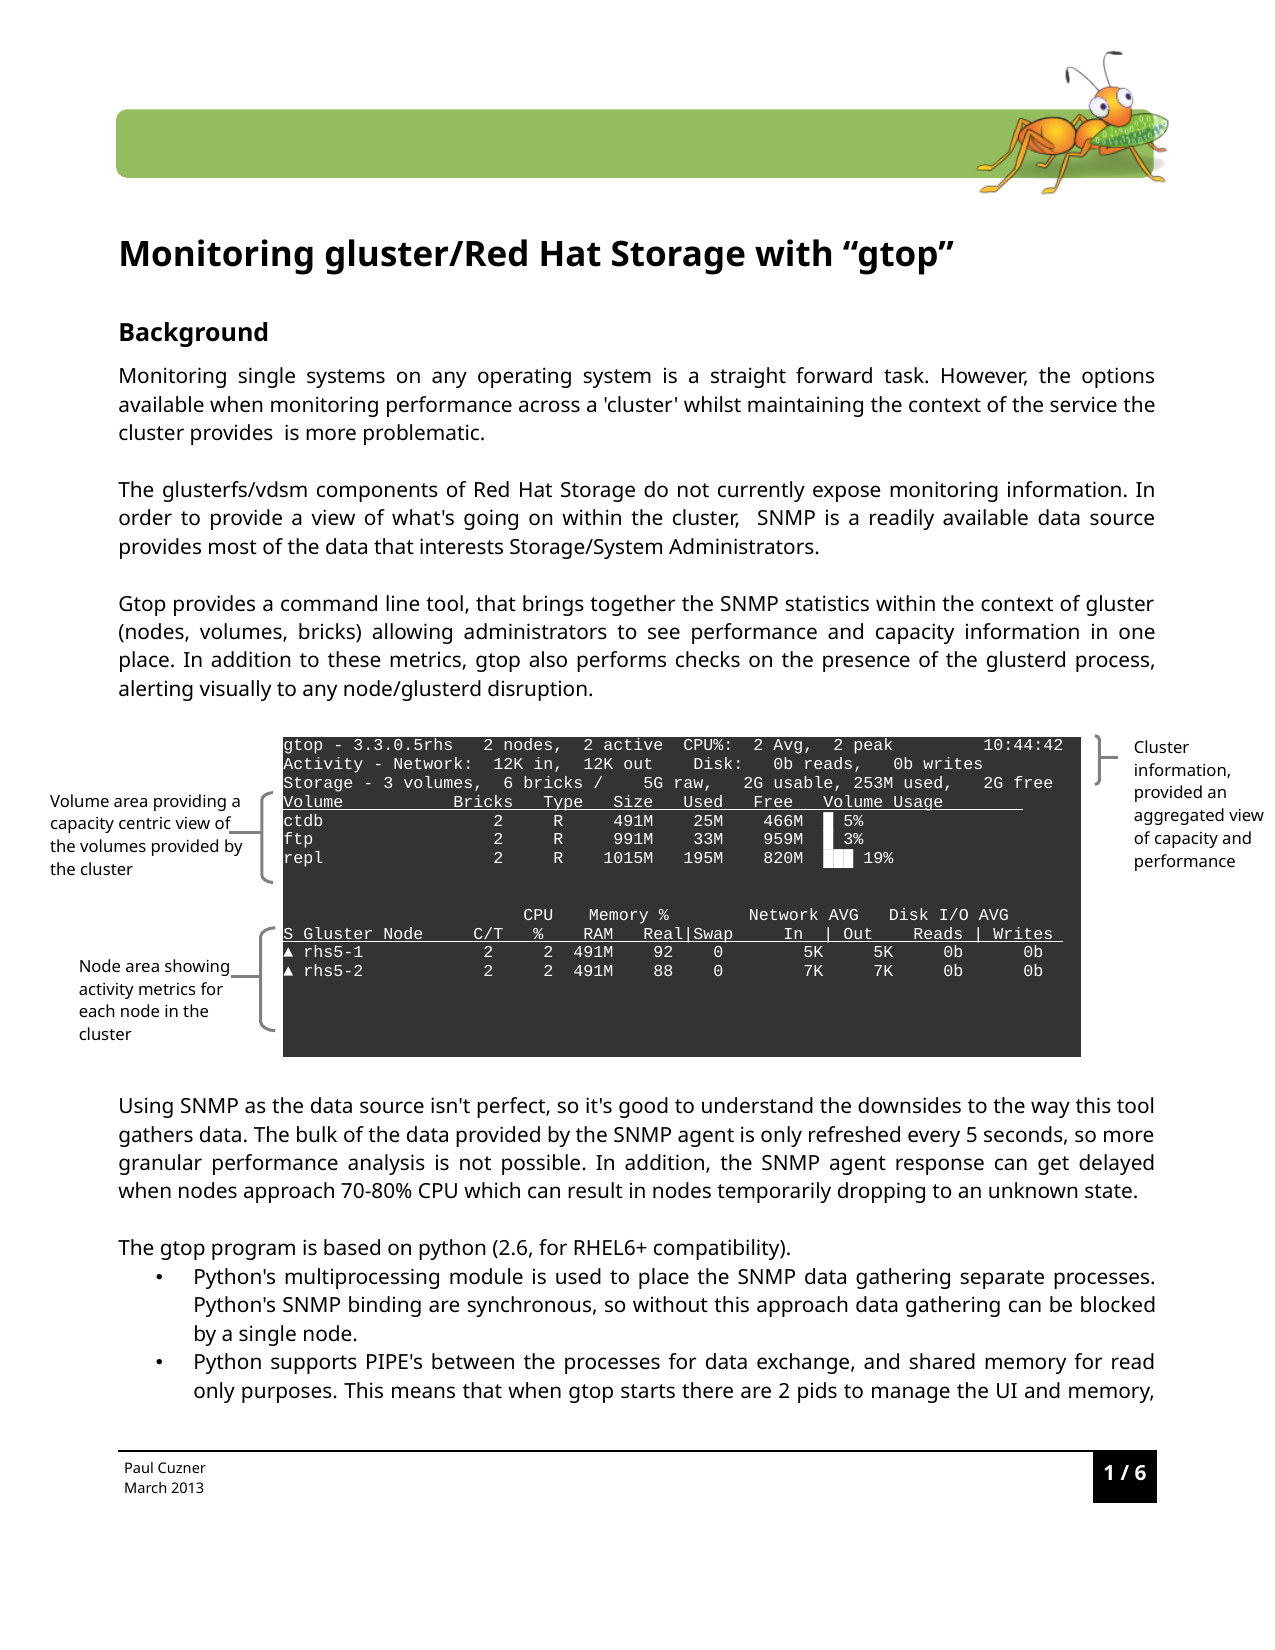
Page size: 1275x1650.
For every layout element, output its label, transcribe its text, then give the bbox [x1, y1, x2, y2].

text Monitoring single systems on any operating system is a straight forward task. However, the options available when monitoring performance across a 'cluster' whilst maintaining the context of the service the cluster provides is more problematic. [118, 361, 1157, 447]
picture [973, 43, 1187, 206]
table_header gtop - 3.3.0.5rhs 2 nodes, 2 active CPU%: 2 Avg, 2 peak 10:44:42 Activity - Network: 12K in, 12K out Disk: 0b reads, 0b writes Storage - 3 volumes, 6 bricks / 5G raw, 2G usable, 253M used, 2G free Volume Bricks Type Size Used Free Volume Usage ctdb 2 R 491M 25M 466M █ 5% ftp 2 R 991M 33M 959M █ 3% repl 2 R 1015M 195M 820M ███ 19% CPU Memory % Network AVG Disk I/O AVG S Gluster Node C/T % RAM Real|Swap In | Out Reads | Writes ▲ rhs5-1 2 2 491M 92 0 5K 5K 0b 0b ▲ rhs5-2 2 2 491M 88 0 7K 7K 0b 0b [268, 731, 1087, 1063]
list Python supports PIPE's between the processes for data exchange, and shared memory for read only purposes. This means that when gtop starts there are 2 pids to manage the UI and memory, [156, 1347, 1157, 1404]
text Gtop provides a command line tool, that brings together the SNMP statistics within the context of gluster (nodes, volumes, bricks) allowing administrators to see performance and capacity information in one place. In addition to these metrics, gtop also performs checks on the presence of the glusterd process, alerting visually to any node/glusterd disruption. [118, 589, 1157, 702]
table_header [1087, 731, 1157, 1063]
text The gtop program is based on python (2.6, for RHEL6+ compatibility). [118, 1233, 1157, 1262]
table_header [264, 796, 268, 879]
subtitle Background [118, 315, 1157, 349]
table_header [263, 932, 268, 1027]
subtitle Monitoring gluster/Red Hat Storage with “gtop” [118, 229, 1157, 277]
table_header [118, 731, 268, 1063]
text The glusterfs/vdsm components of Red Hat Storage do not currently expose monitoring information. In order to provide a view of what's going on within the cluster, SNMP is a readily available data source provides most of the data that interests Storage/System Administrators. [118, 475, 1157, 560]
list Python's multiprocessing module is used to place the SNMP data gathering separate processes. Python's SNMP binding are synchronous, so without this approach data gathering can be blocked by a single node. [156, 1262, 1157, 1347]
text Using SNMP as the data source isn't perfect, so it's good to understand the downsides to the way this tool gathers data. The bulk of the data provided by the SNMP agent is only refreshed every 5 seconds, so more granular performance analysis is not possible. In addition, the SNMP agent response can get delayed when nodes approach 70-80% CPU which can result in nodes temporarily dropping to an unknown state. [118, 1091, 1157, 1205]
